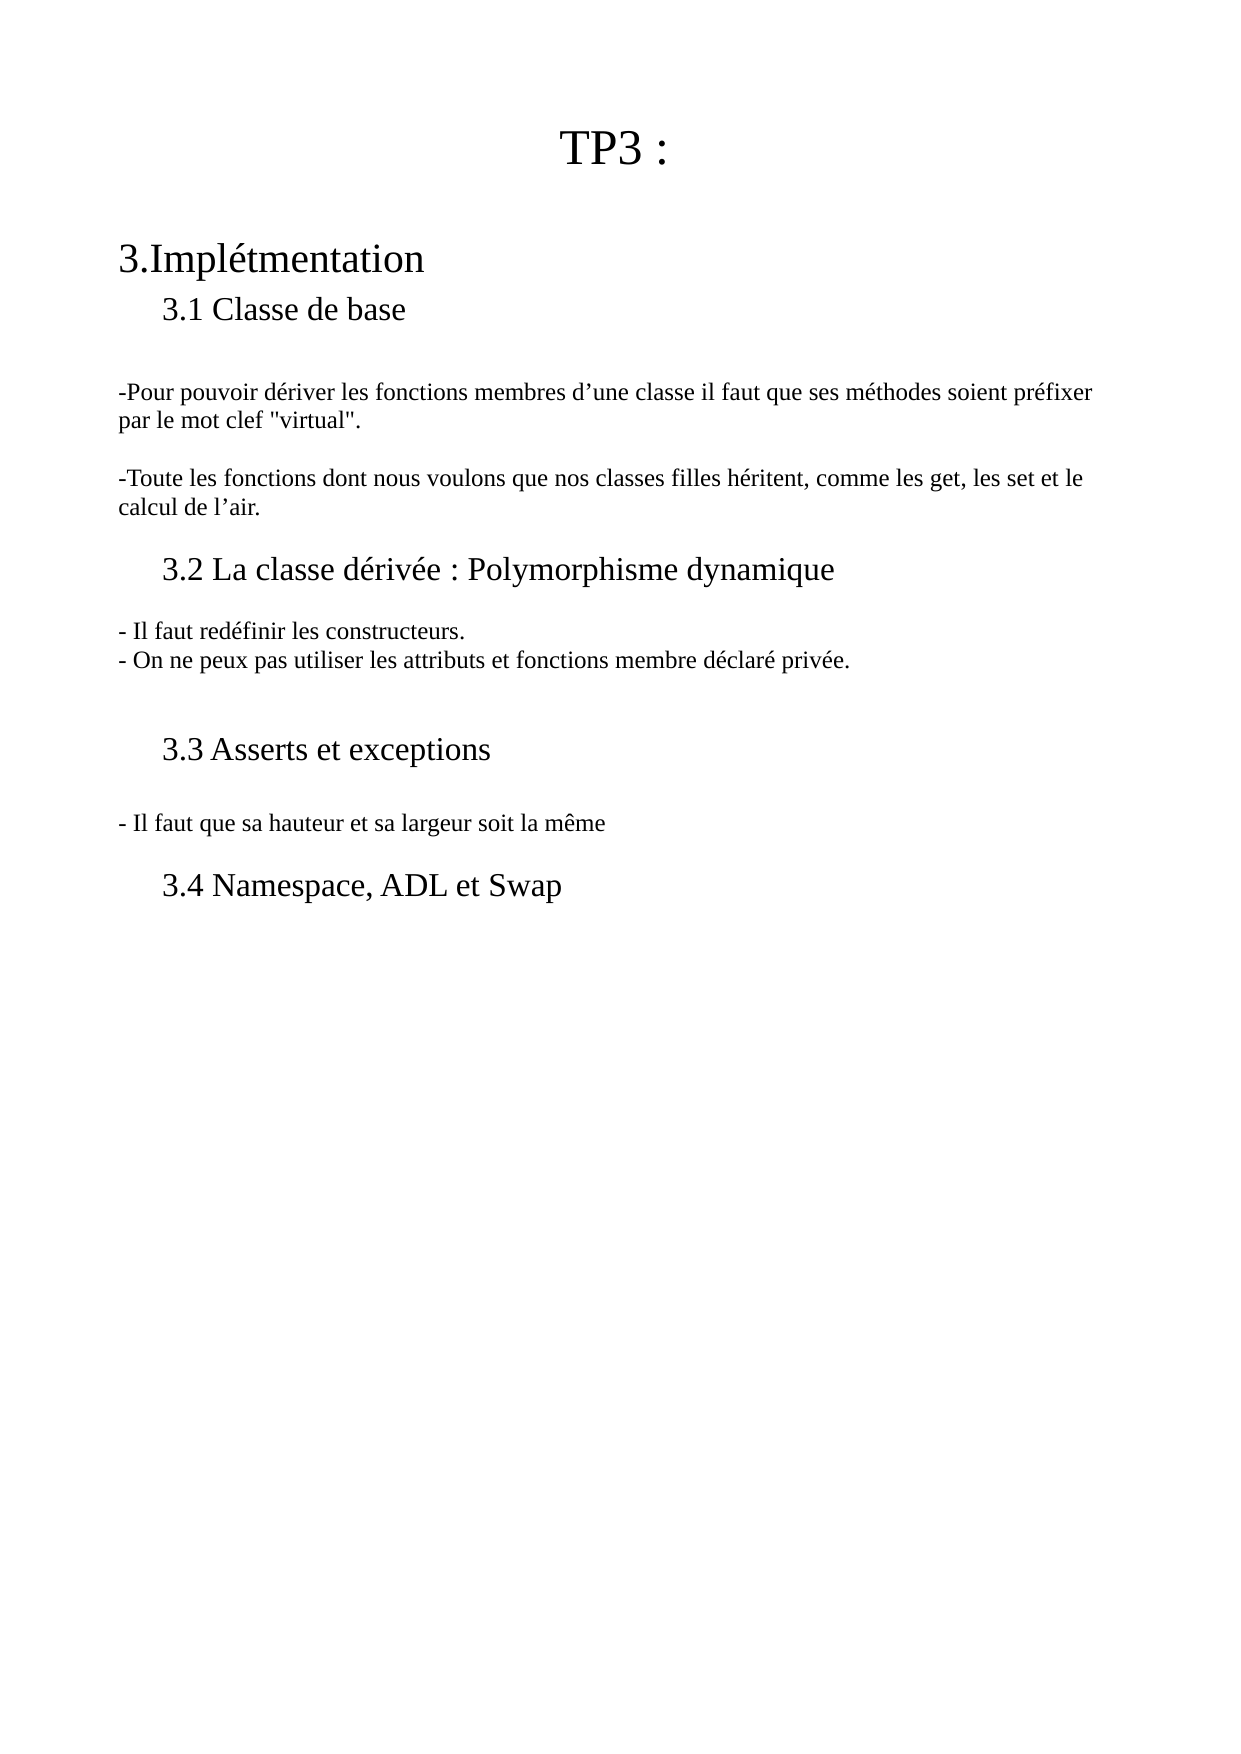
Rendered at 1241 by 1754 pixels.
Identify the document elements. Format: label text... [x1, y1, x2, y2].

text 3.4 Namespace, ADL et Swap [118, 866, 1122, 904]
text 3.1 Classe de base [118, 281, 1122, 329]
text - On ne peux pas utiliser les attributs et fonctions membre déclaré privée. [118, 645, 1122, 674]
text 3.Implétmentation [118, 233, 1122, 281]
text 3.2 La classe dérivée : Polymorphisme dynamique [118, 549, 1122, 588]
text 3.3 Asserts et exceptions [118, 722, 1122, 770]
text -Pour pouvoir dériver les fonctions membres d’une classe il faut que ses méthodes soient préfixer par le mot clef "virtual". [118, 377, 1122, 434]
text - Il faut que sa hauteur et sa largeur soit la même [118, 808, 1122, 837]
text -Toute les fonctions dont nous voulons que nos classes filles héritent, comme les get, les set et le calcul de l’air. [118, 463, 1122, 521]
text TP3 : [118, 118, 1122, 176]
text - Il faut redéfinir les constructeurs. [118, 616, 1122, 645]
